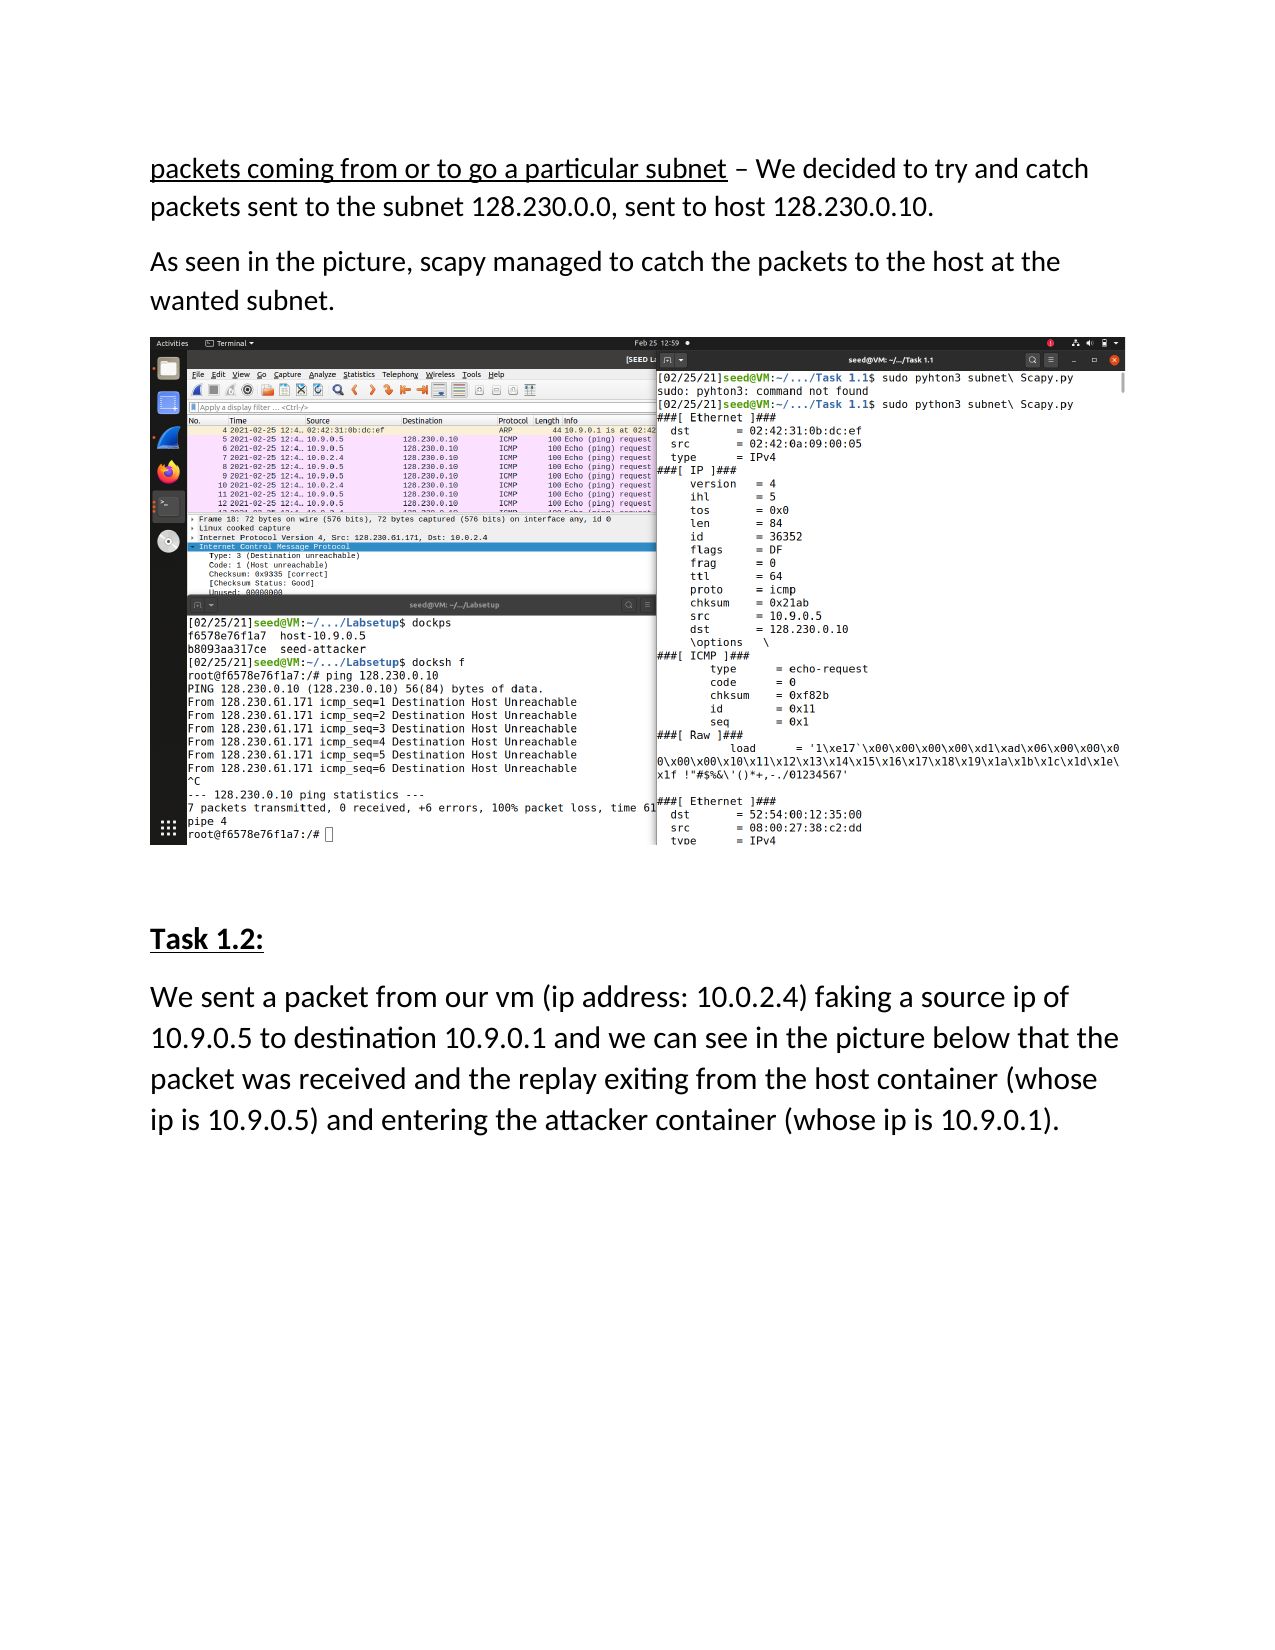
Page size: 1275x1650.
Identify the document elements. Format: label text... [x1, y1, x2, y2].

text As seen in the picture, scapy managed to catch the packets to the host at the wanted subnet. [150, 243, 1125, 318]
picture [150, 337, 1125, 845]
text Task 1.2: [150, 919, 1125, 957]
text packets coming from or to go a particular subnet – We decided to try and catch packets sent to the subnet 128.230.0.0, sent to host 128.230.0.10. [150, 150, 1125, 224]
text We sent a packet from our vm (ip address: 10.0.2.4) faking a source ip of 10.9.0.5 to destination 10.9.0.1 and we can see in the picture below that the packet was received and the replay exiting from the host container (whose ip is 10.9.0.5) and entering the attacker container (whose ip is 10.9.0.1). [150, 977, 1125, 1138]
